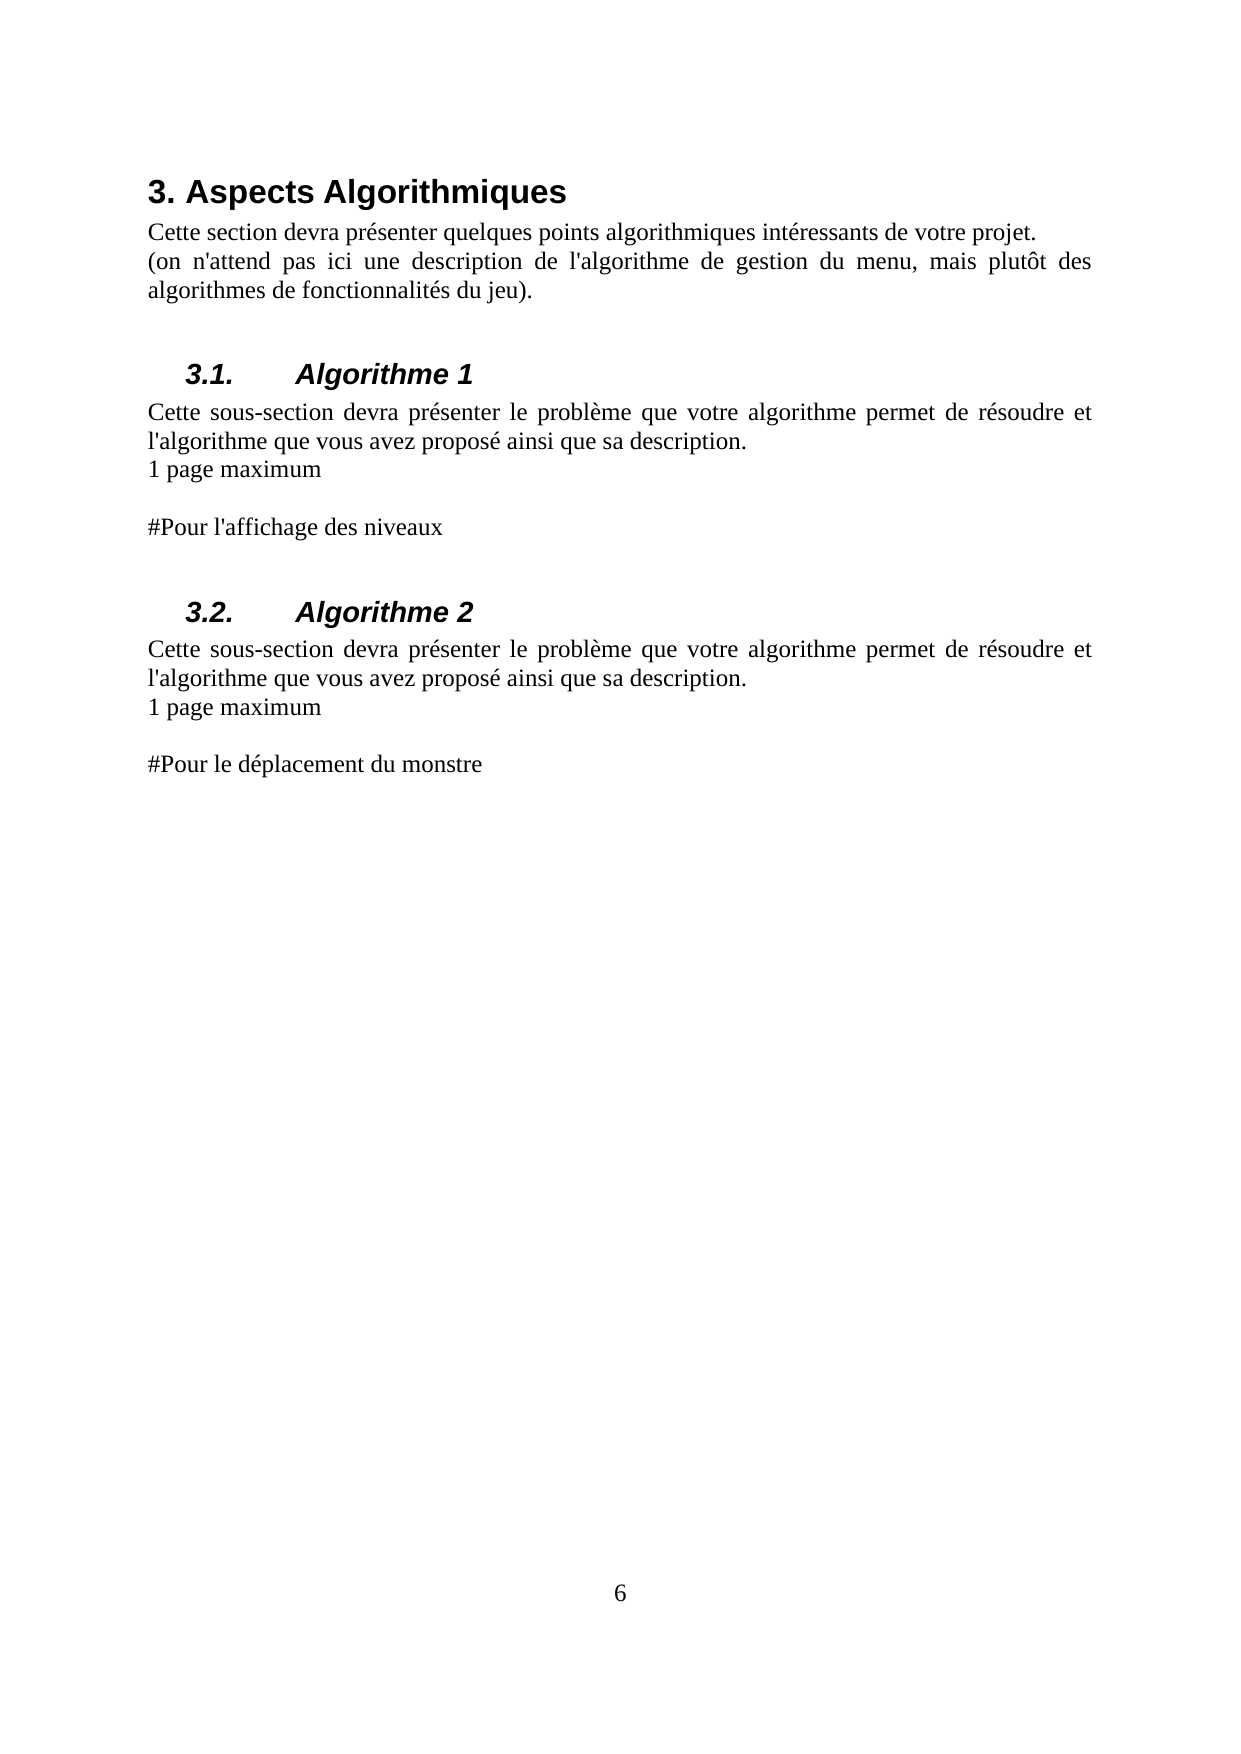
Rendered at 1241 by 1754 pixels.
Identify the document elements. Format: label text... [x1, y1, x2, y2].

text Cette section devra présenter quelques points algorithmiques intéressants de votre projet. [148, 217, 1093, 246]
text 1 page maximum [148, 454, 1093, 483]
text #Pour l'affichage des niveaux [148, 512, 1093, 541]
subtitle Algorithme 2 [185, 594, 1093, 628]
text (on n'attend pas ici une description de l'algorithme de gestion du menu, mais plutôt des algorithmes de fonctionnalités du jeu). [148, 246, 1093, 303]
text Cette sous-section devra présenter le problème que votre algorithme permet de résoudre et l'algorithme que vous avez proposé ainsi que sa description. [148, 634, 1093, 692]
text #Pour le déplacement du monstre [148, 749, 1093, 778]
text Cette sous-section devra présenter le problème que votre algorithme permet de résoudre et l'algorithme que vous avez proposé ainsi que sa description. [148, 397, 1093, 454]
subtitle Aspects Algorithmiques [148, 173, 1093, 211]
subtitle Algorithme 1 [185, 357, 1093, 391]
text 1 page maximum [148, 692, 1093, 721]
